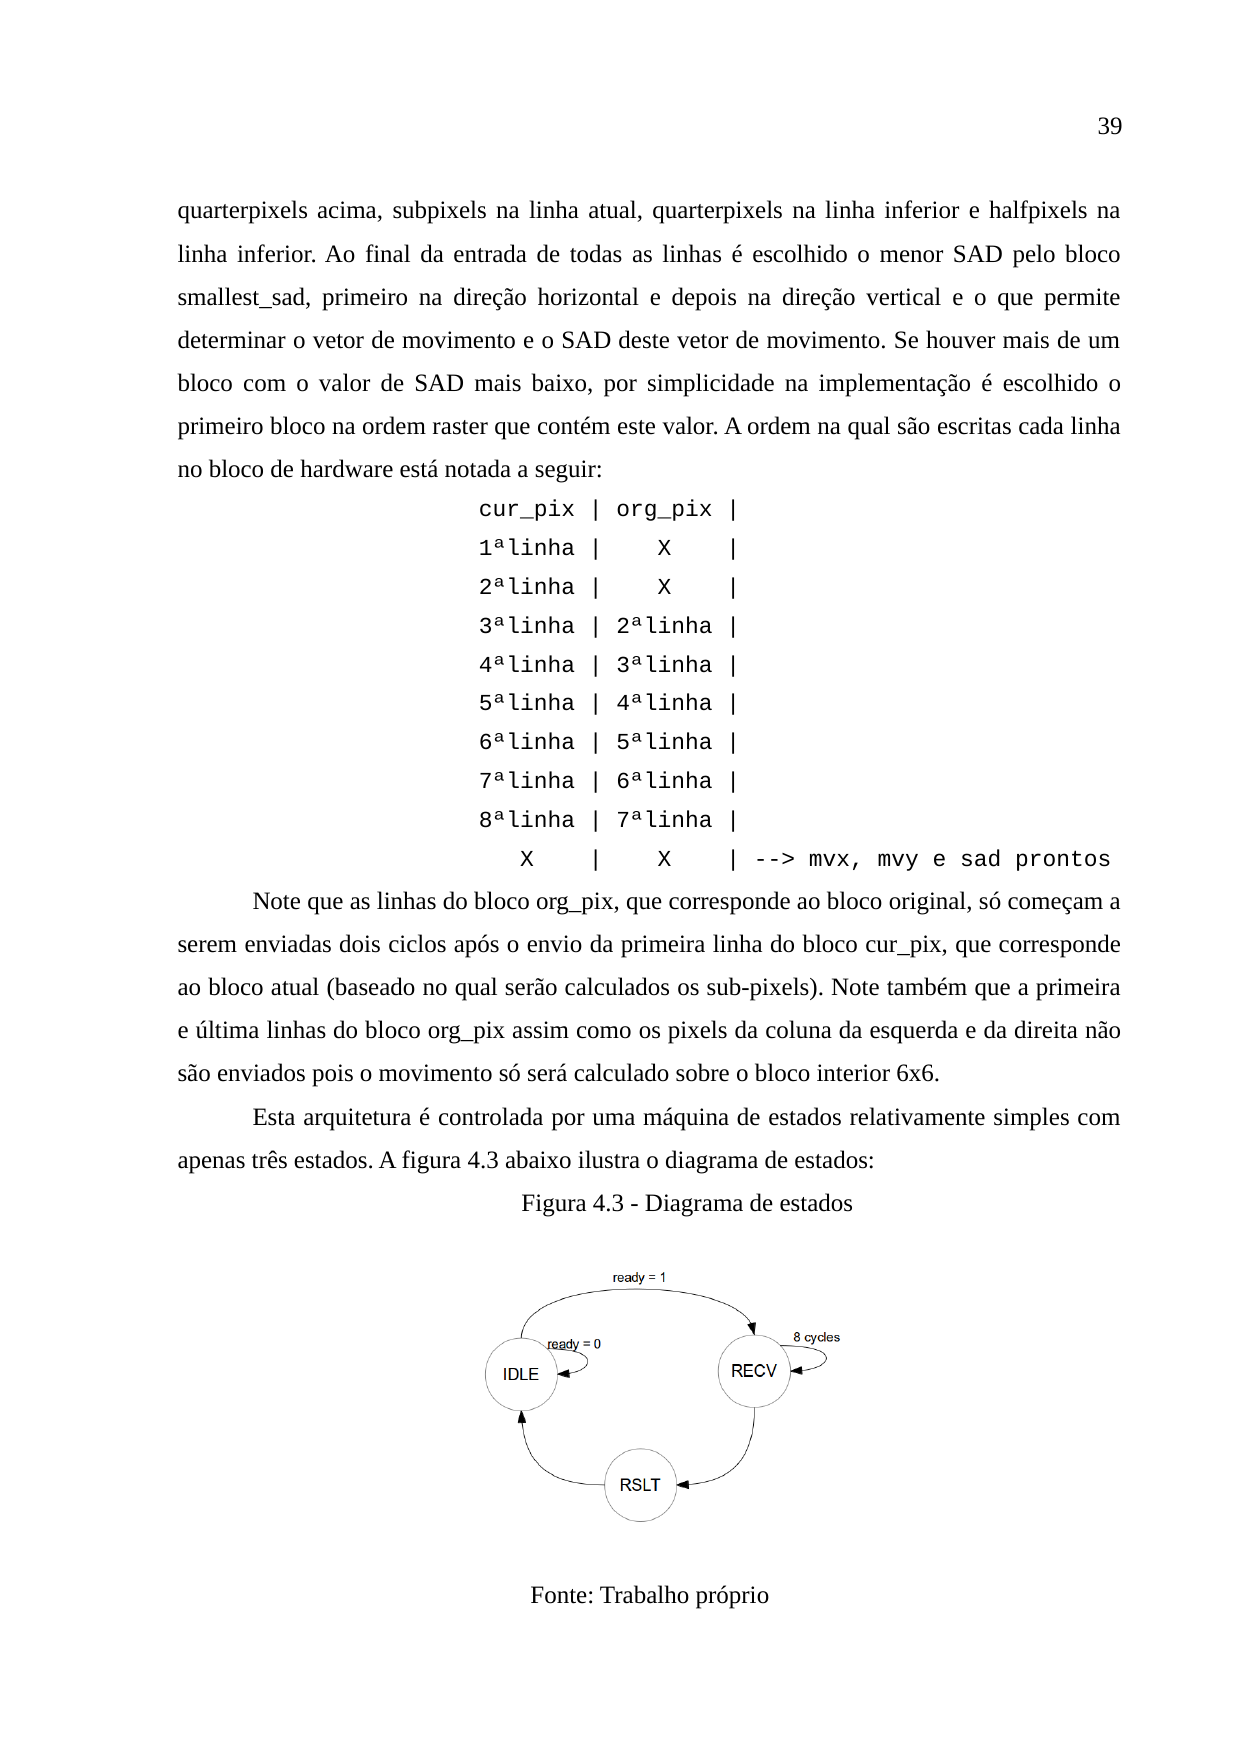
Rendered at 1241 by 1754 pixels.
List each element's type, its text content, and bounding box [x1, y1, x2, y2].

text quarterpixels acima, subpixels na linha atual, quarterpixels na linha inferior e halfpixels na linha inferior. Ao final da entrada de todas as linhas é escolhido o menor SAD pelo bloco smallest_sad, primeiro na direção horizontal e depois na direção vertical e o que permite determinar o vetor de movimento e o SAD deste vetor de movimento. Se houver mais de um bloco com o valor de SAD mais baixo, por simplicidade na implementação é escolhido o primeiro bloco na ordem raster que contém este valor. A ordem na qual são escritas cada linha no bloco de hardware está notada a seguir: [177, 196, 1122, 483]
text 8ªlinha | 7ªlinha | [479, 808, 1122, 834]
text 5ªlinha | 4ªlinha | [479, 692, 1122, 718]
text X | X | --> mvx, mvy e sad prontos [479, 847, 1122, 873]
text 7ªlinha | 6ªlinha | [479, 769, 1122, 795]
text 1ªlinha | X | [479, 536, 1122, 562]
text 3ªlinha | 2ªlinha | [479, 614, 1122, 640]
text 4ªlinha | 3ªlinha | [479, 653, 1122, 679]
text Note que as linhas do bloco org_pix, que corresponde ao bloco original, só começam a serem enviadas dois ciclos após o envio da primeira linha do bloco cur_pix, que corresponde ao bloco atual (baseado no qual serão calculados os sub-pixels). Note também que a primeira e última linhas do bloco org_pix assim como os pixels da coluna da esquerda e da direita não são enviados pois o movimento só será calculado sobre o bloco interior 6x6. [177, 886, 1122, 1087]
picture [387, 1246, 912, 1562]
text cur_pix | org_pix | [479, 497, 1122, 523]
text 2ªlinha | X | [479, 575, 1122, 601]
text 6ªlinha | 5ªlinha | [479, 731, 1122, 757]
text Figura 4.3 - Diagrama de estados Fonte: Trabalho próprio [177, 1188, 1122, 1609]
text Esta arquitetura é controlada por uma máquina de estados relativamente simples com apenas três estados. A figura 4.3 abaixo ilustra o diagrama de estados: [177, 1102, 1122, 1173]
